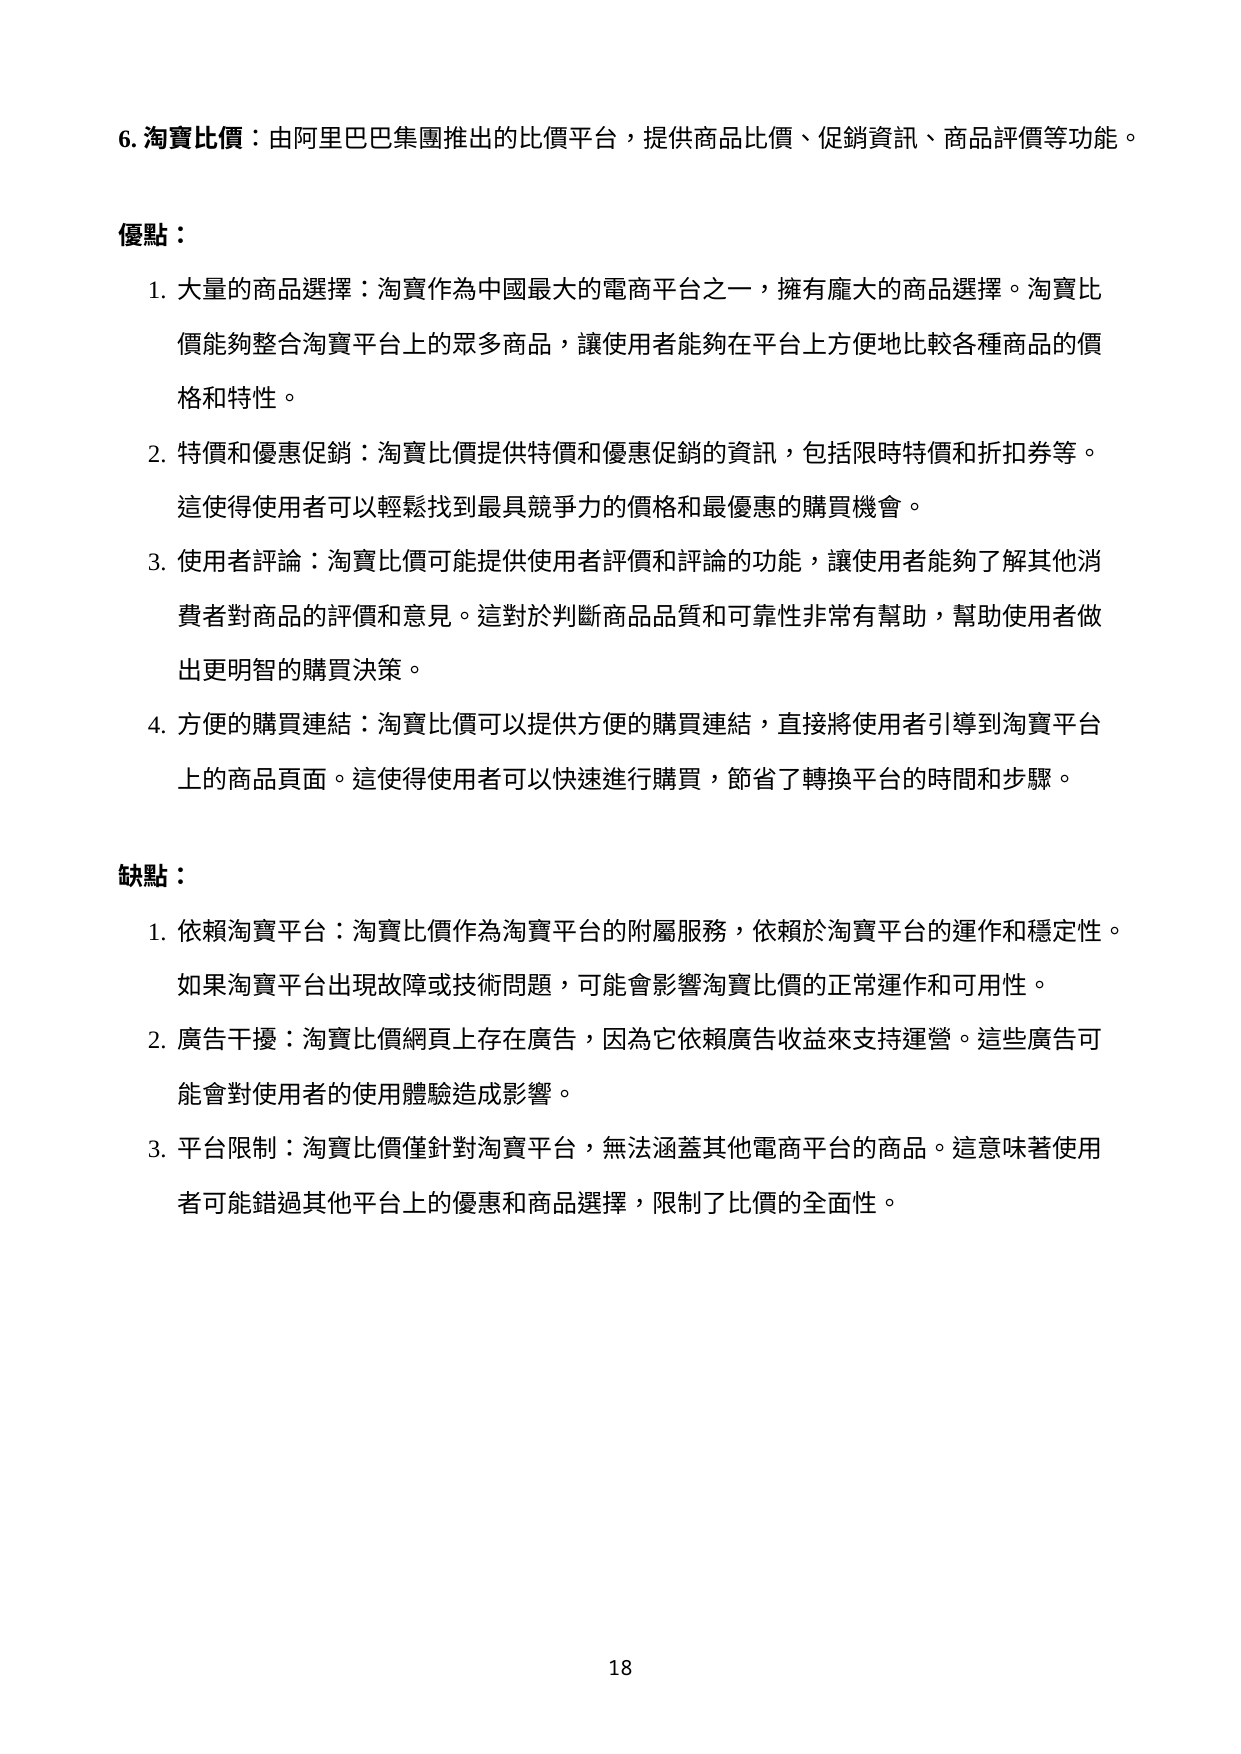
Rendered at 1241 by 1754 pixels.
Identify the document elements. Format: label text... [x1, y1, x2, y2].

list 平台限制：淘寶比價僅針對淘寶平台，無法涵蓋其他電商平台的商品。這意味著使用者可能錯過其他平台上的優惠和商品選擇，限制了比價的全面性。 [148, 1129, 1122, 1219]
text 缺點： [118, 857, 1122, 893]
list 大量的商品選擇：淘寶作為中國最大的電商平台之一，擁有龐大的商品選擇。淘寶比價能夠整合淘寶平台上的眾多商品，讓使用者能夠在平台上方便地比較各種商品的價格和特性。 [148, 270, 1122, 415]
list 方便的購買連結：淘寶比價可以提供方便的購買連結，直接將使用者引導到淘寶平台上的商品頁面。這使得使用者可以快速進行購買，節省了轉換平台的時間和步驟。 [148, 705, 1122, 796]
text 6. 淘寶比價：由阿里巴巴集團推出的比價平台，提供商品比價、促銷資訊、商品評價等功能。 [118, 118, 1122, 154]
list 特價和優惠促銷：淘寶比價提供特價和優惠促銷的資訊，包括限時特價和折扣券等。這使得使用者可以輕鬆找到最具競爭力的價格和最優惠的購買機會。 [148, 433, 1122, 524]
list 依賴淘寶平台：淘寶比價作為淘寶平台的附屬服務，依賴於淘寶平台的運作和穩定性。如果淘寶平台出現故障或技術問題，可能會影響淘寶比價的正常運作和可用性。 [148, 911, 1122, 1002]
list 使用者評論：淘寶比價可能提供使用者評價和評論的功能，讓使用者能夠了解其他消費者對商品的評價和意見。這對於判斷商品品質和可靠性非常有幫助，幫助使用者做出更明智的購買決策。 [148, 542, 1122, 687]
text 優點： [118, 216, 1122, 252]
list 廣告干擾：淘寶比價網頁上存在廣告，因為它依賴廣告收益來支持運營。這些廣告可能會對使用者的使用體驗造成影響。 [148, 1020, 1122, 1111]
